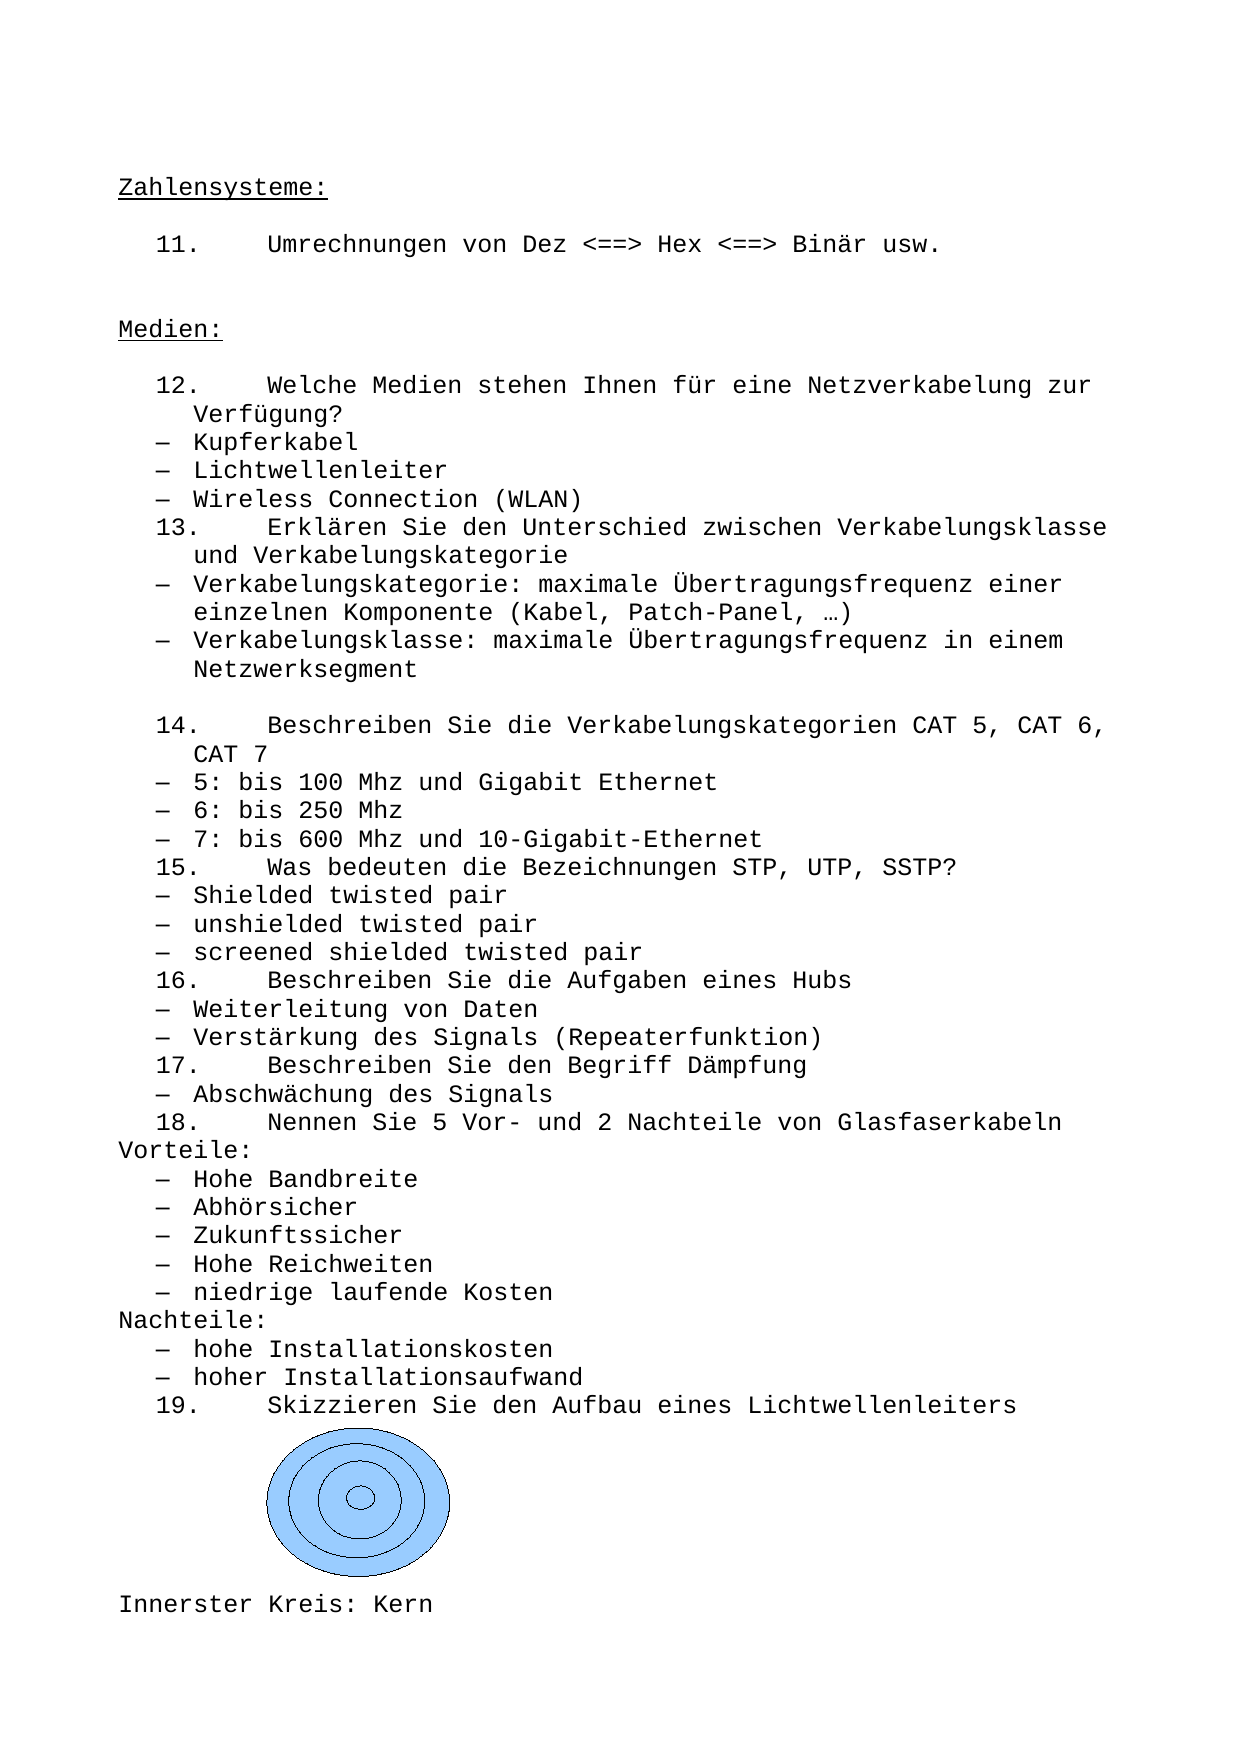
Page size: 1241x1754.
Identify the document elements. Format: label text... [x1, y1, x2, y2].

text Nachteile: [118, 1308, 1122, 1336]
list unshielded twisted pair [156, 911, 1122, 940]
list Lichtwellenleiter [156, 458, 1122, 486]
text Vorteile: [118, 1138, 1122, 1166]
list screened shielded twisted pair [156, 940, 1122, 968]
list Abhörsicher [156, 1195, 1122, 1223]
list Verkabelungsklasse: maximale Übertragungsfrequenz in einem Netzwerksegment [156, 628, 1122, 685]
list Weiterleitung von Daten [156, 996, 1122, 1025]
list hoher Installationsaufwand [156, 1365, 1122, 1393]
text Zahlensysteme: [118, 175, 1122, 203]
text Medien: [118, 316, 1122, 345]
list Kupferkabel [156, 430, 1122, 458]
list 7: bis 600 Mhz und 10-Gigabit-Ethernet [156, 826, 1122, 855]
list Abschwächung des Signals [156, 1081, 1122, 1110]
list Umrechnungen von Dez <==> Hex <==> Binär usw. [156, 231, 1122, 260]
list Hohe Reichweiten [156, 1251, 1122, 1280]
list 6: bis 250 Mhz [156, 798, 1122, 826]
list Verkabelungskategorie: maximale Übertragungsfrequenz einer einzelnen Komponente (Kabel, Patch-Panel, …) [156, 571, 1122, 628]
list niedrige laufende Kosten [156, 1280, 1122, 1308]
list Erklären Sie den Unterschied zwischen Verkabelungsklasse und Verkabelungskategorie [156, 515, 1122, 571]
list Shielded twisted pair [156, 883, 1122, 911]
list 5: bis 100 Mhz und Gigabit Ethernet [156, 770, 1122, 798]
list Beschreiben Sie die Aufgaben eines Hubs [156, 968, 1122, 996]
list Beschreiben Sie den Begriff Dämpfung [156, 1053, 1122, 1081]
list Was bedeuten die Bezeichnungen STP, UTP, SSTP? [156, 855, 1122, 883]
list Verstärkung des Signals (Repeaterfunktion) [156, 1025, 1122, 1053]
list Skizzieren Sie den Aufbau eines Lichtwellenleiters [156, 1393, 1122, 1421]
list Hohe Bandbreite [156, 1166, 1122, 1195]
list hohe Installationskosten [156, 1336, 1122, 1365]
list Beschreiben Sie die Verkabelungskategorien CAT 5, CAT 6, CAT 7 [156, 713, 1122, 770]
text Innerster Kreis: Kern [118, 1591, 1122, 1620]
list Zukunftssicher [156, 1223, 1122, 1251]
list Wireless Connection (WLAN) [156, 486, 1122, 515]
list Nennen Sie 5 Vor- und 2 Nachteile von Glasfaserkabeln [156, 1110, 1122, 1138]
list Welche Medien stehen Ihnen für eine Netzverkabelung zur Verfügung? [156, 373, 1122, 430]
